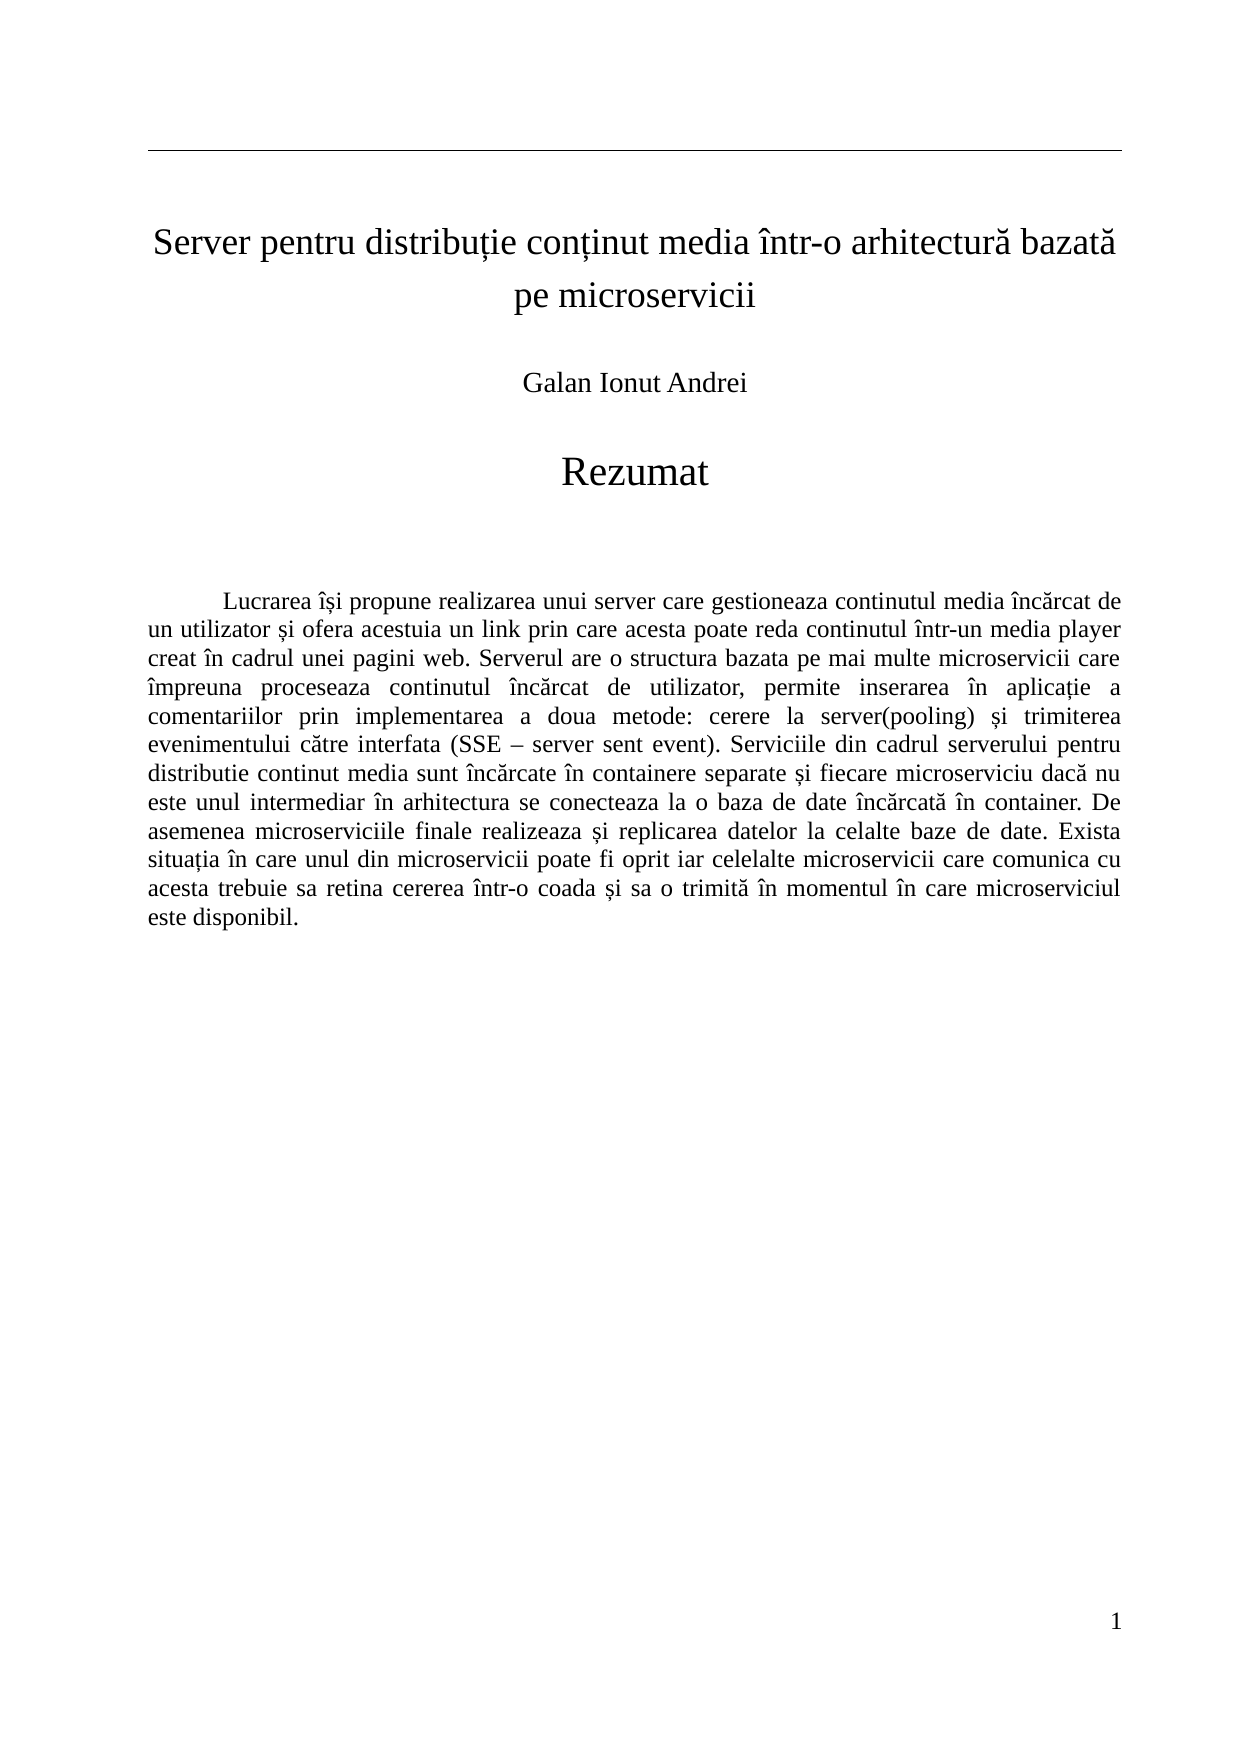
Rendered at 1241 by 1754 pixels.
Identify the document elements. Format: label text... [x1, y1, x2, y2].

text Server pentru distribuție conținut media într-o arhitectură bazată pe microservicii [148, 219, 1122, 316]
text Galan Ionut Andrei [148, 366, 1122, 399]
text Lucrarea își propune realizarea unui server care gestioneaza continutul media încărcat de un utilizator și ofera acestuia un link prin care acesta poate reda continutul într-un media player creat în cadrul unei pagini web. Serverul are o structura bazata pe mai multe microservicii care împreuna proceseaza continutul încărcat de utilizator, permite inserarea în aplicație a comentariilor prin implementarea a doua metode: cerere la server(pooling) și trimiterea evenimentului către interfata (SSE – server sent event). Serviciile din cadrul serverului pentru distributie continut media sunt încărcate în containere separate și fiecare microserviciu dacă nu este unul intermediar în arhitectura se conecteaza la o baza de date încărcată în container. De asemenea microserviciile finale realizeaza și replicarea datelor la celalte baze de date. Exista situația în care unul din microservicii poate fi oprit iar celelalte microservicii care comunica cu acesta trebuie sa retina cererea într-o coada și sa o trimită în momentul în care microserviciul este disponibil. [148, 586, 1122, 931]
text Rezumat [148, 446, 1122, 494]
